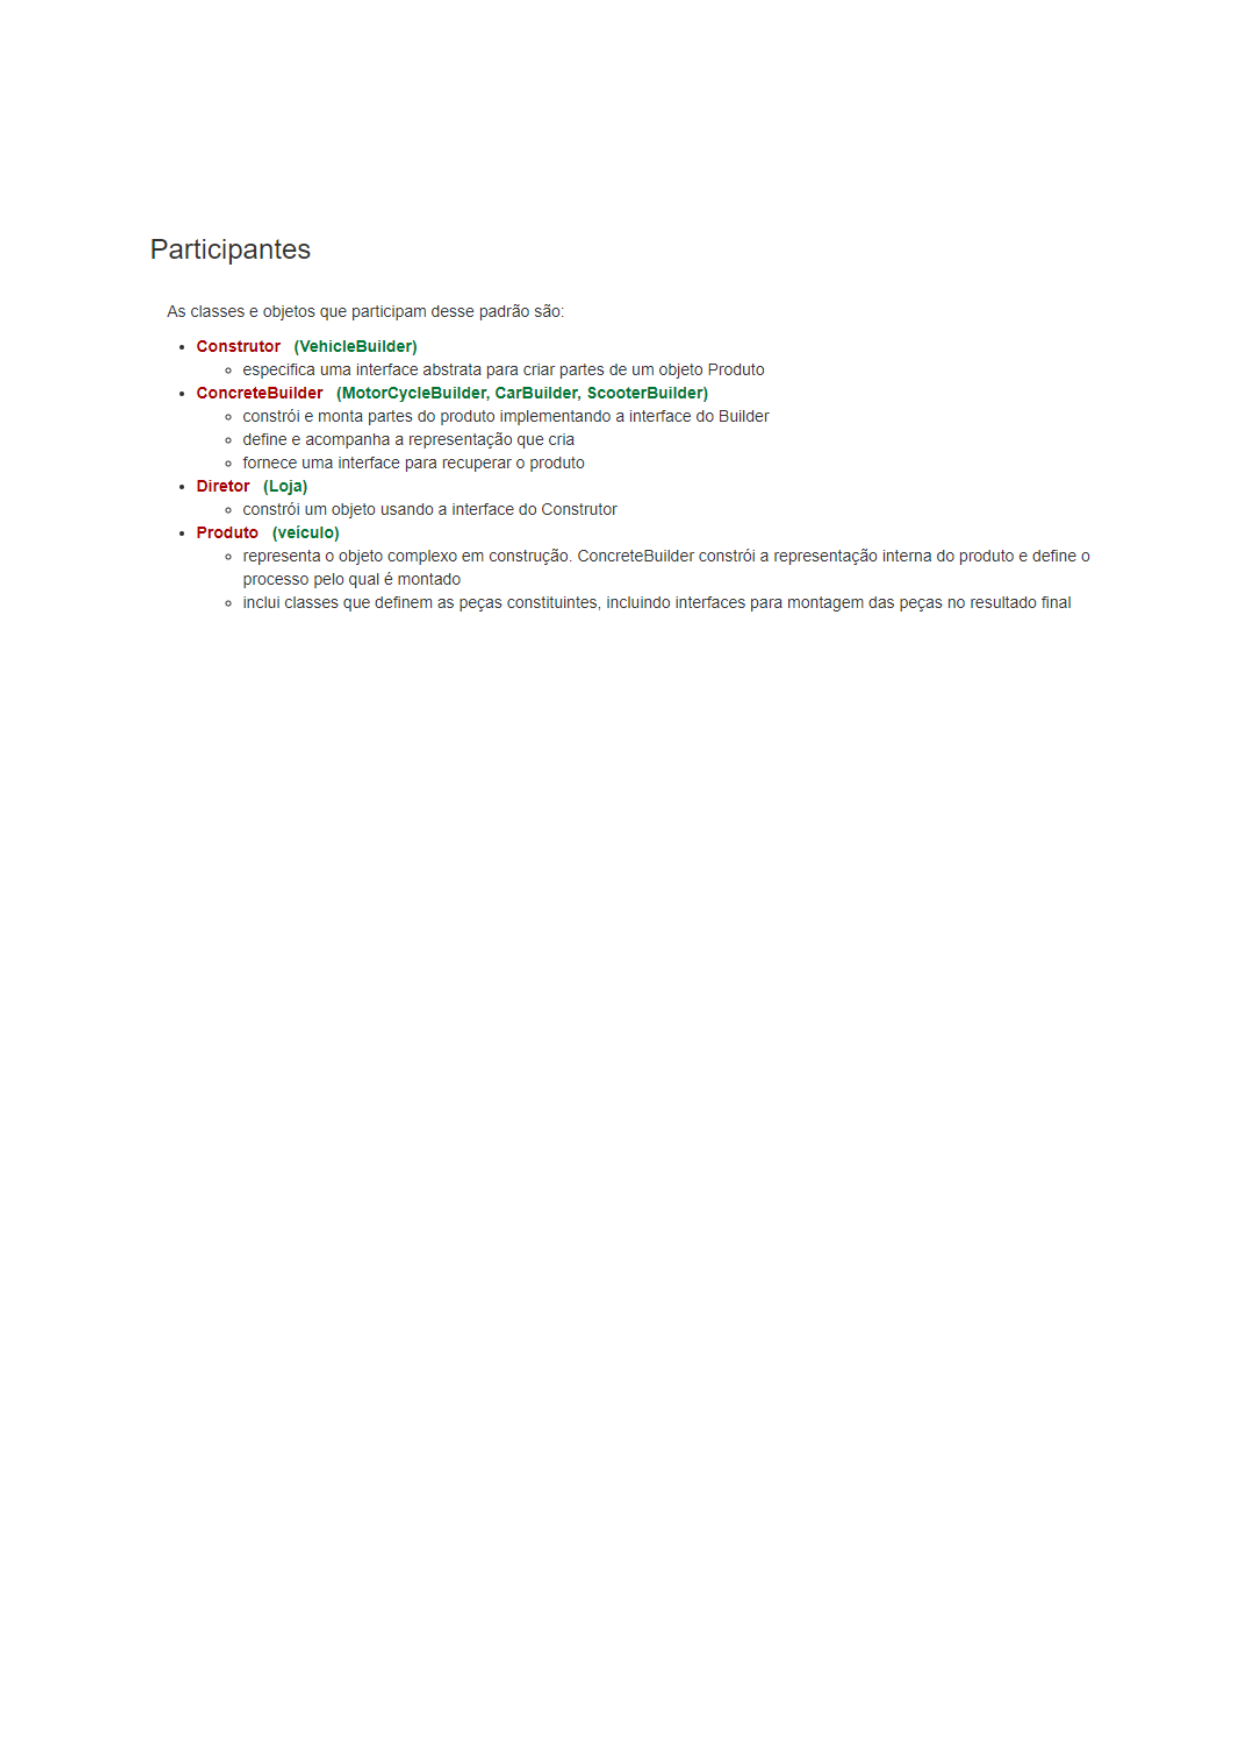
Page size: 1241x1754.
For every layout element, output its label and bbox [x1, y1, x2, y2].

picture [118, 175, 1123, 664]
